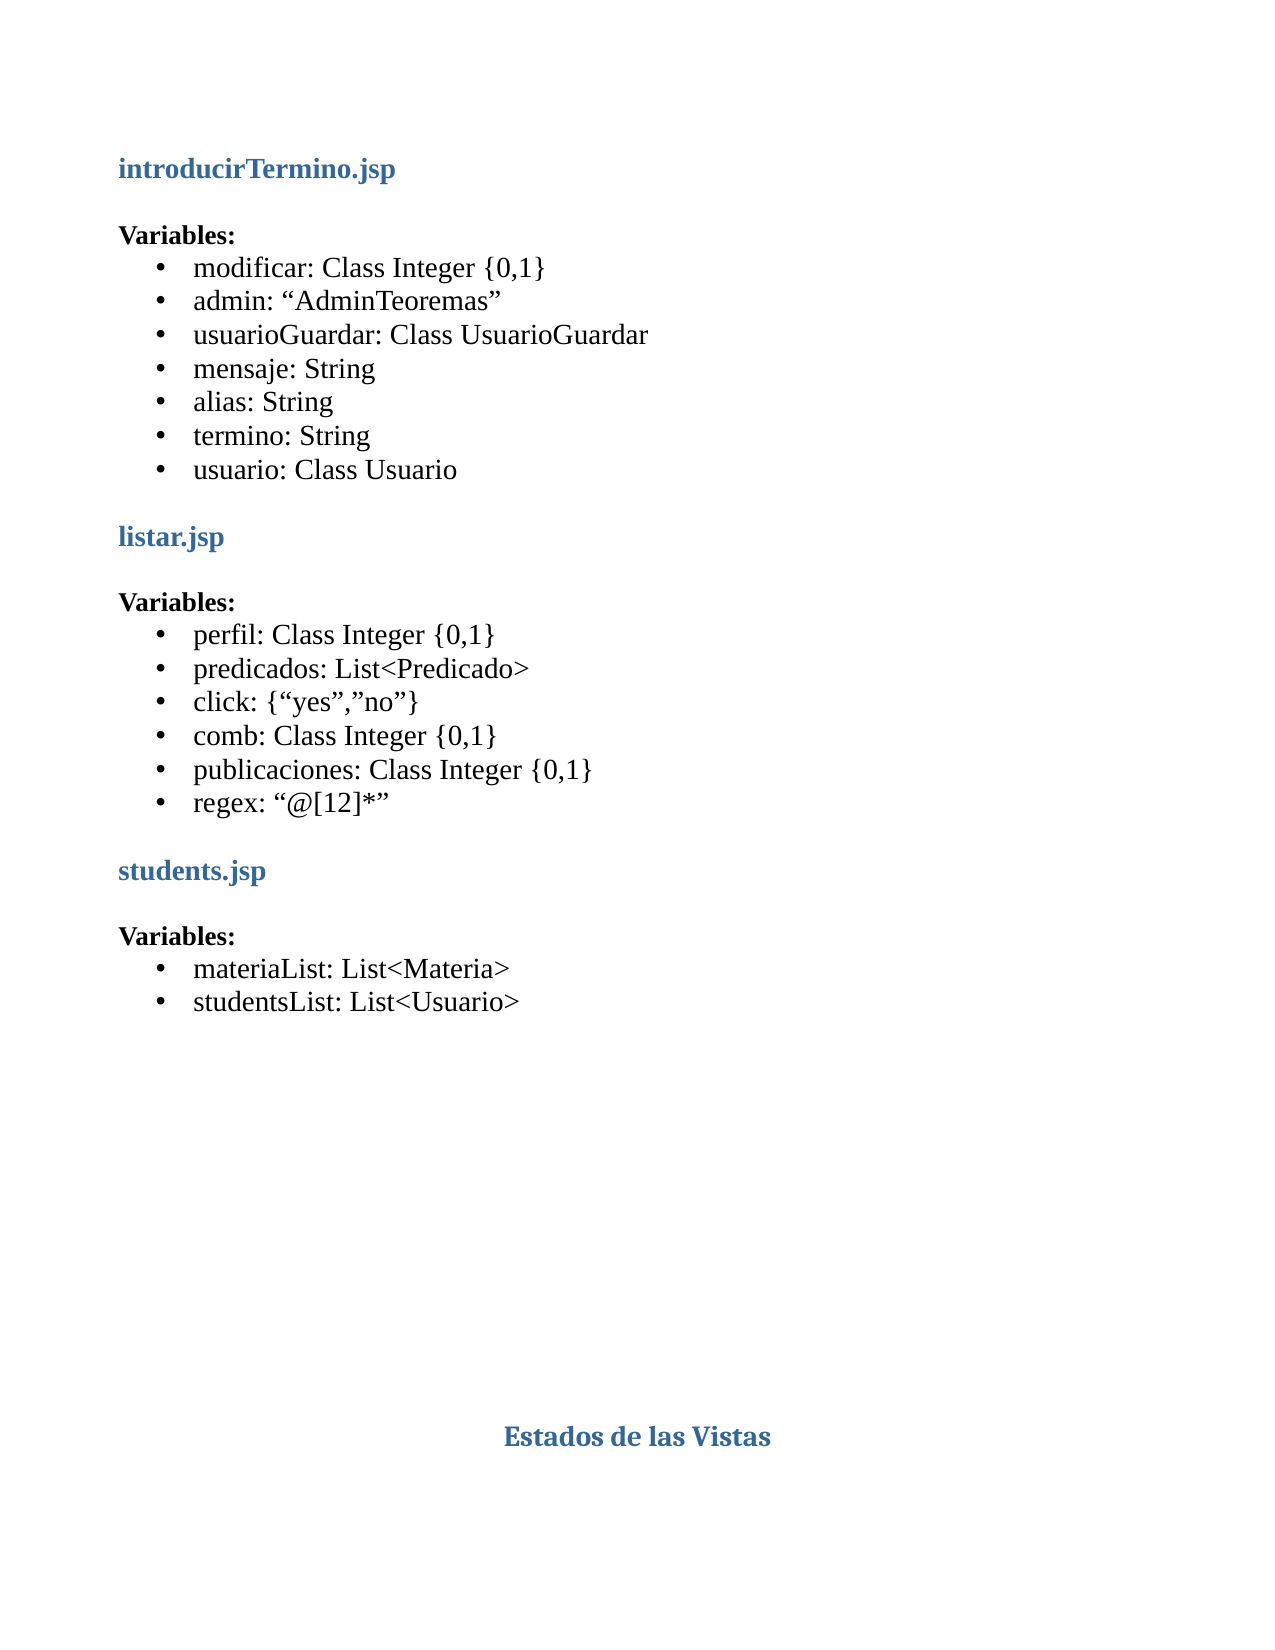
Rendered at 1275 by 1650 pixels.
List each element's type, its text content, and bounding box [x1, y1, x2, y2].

text listar.jsp [118, 519, 1157, 552]
text introducirTermino.jsp [118, 152, 1157, 185]
list regex: “@[12]*” [156, 785, 1157, 819]
list admin: “AdminTeoremas” [156, 283, 1157, 317]
list termino: String [156, 418, 1157, 452]
list comb: Class Integer {0,1} [156, 718, 1157, 752]
list modificar: Class Integer {0,1} [156, 250, 1157, 283]
list publicaciones: Class Integer {0,1} [156, 752, 1157, 785]
text Variables: [118, 920, 1157, 951]
list materiaList: List<Materia> [156, 951, 1157, 984]
text Variables: [118, 219, 1157, 250]
text students.jsp [118, 853, 1157, 886]
list predicados: List<Predicado> [156, 651, 1157, 684]
text Variables: [118, 586, 1157, 617]
list usuarioGuardar: Class UsuarioGuardar [156, 317, 1157, 351]
list mensaje: String [156, 351, 1157, 384]
list studentsList: List<Usuario> [156, 984, 1157, 1018]
list alias: String [156, 384, 1157, 418]
list usuario: Class Usuario [156, 452, 1157, 485]
list perfil: Class Integer {0,1} [156, 617, 1157, 651]
text Estados de las Vistas [118, 1421, 1157, 1454]
list click: {“yes”,”no”} [156, 684, 1157, 718]
